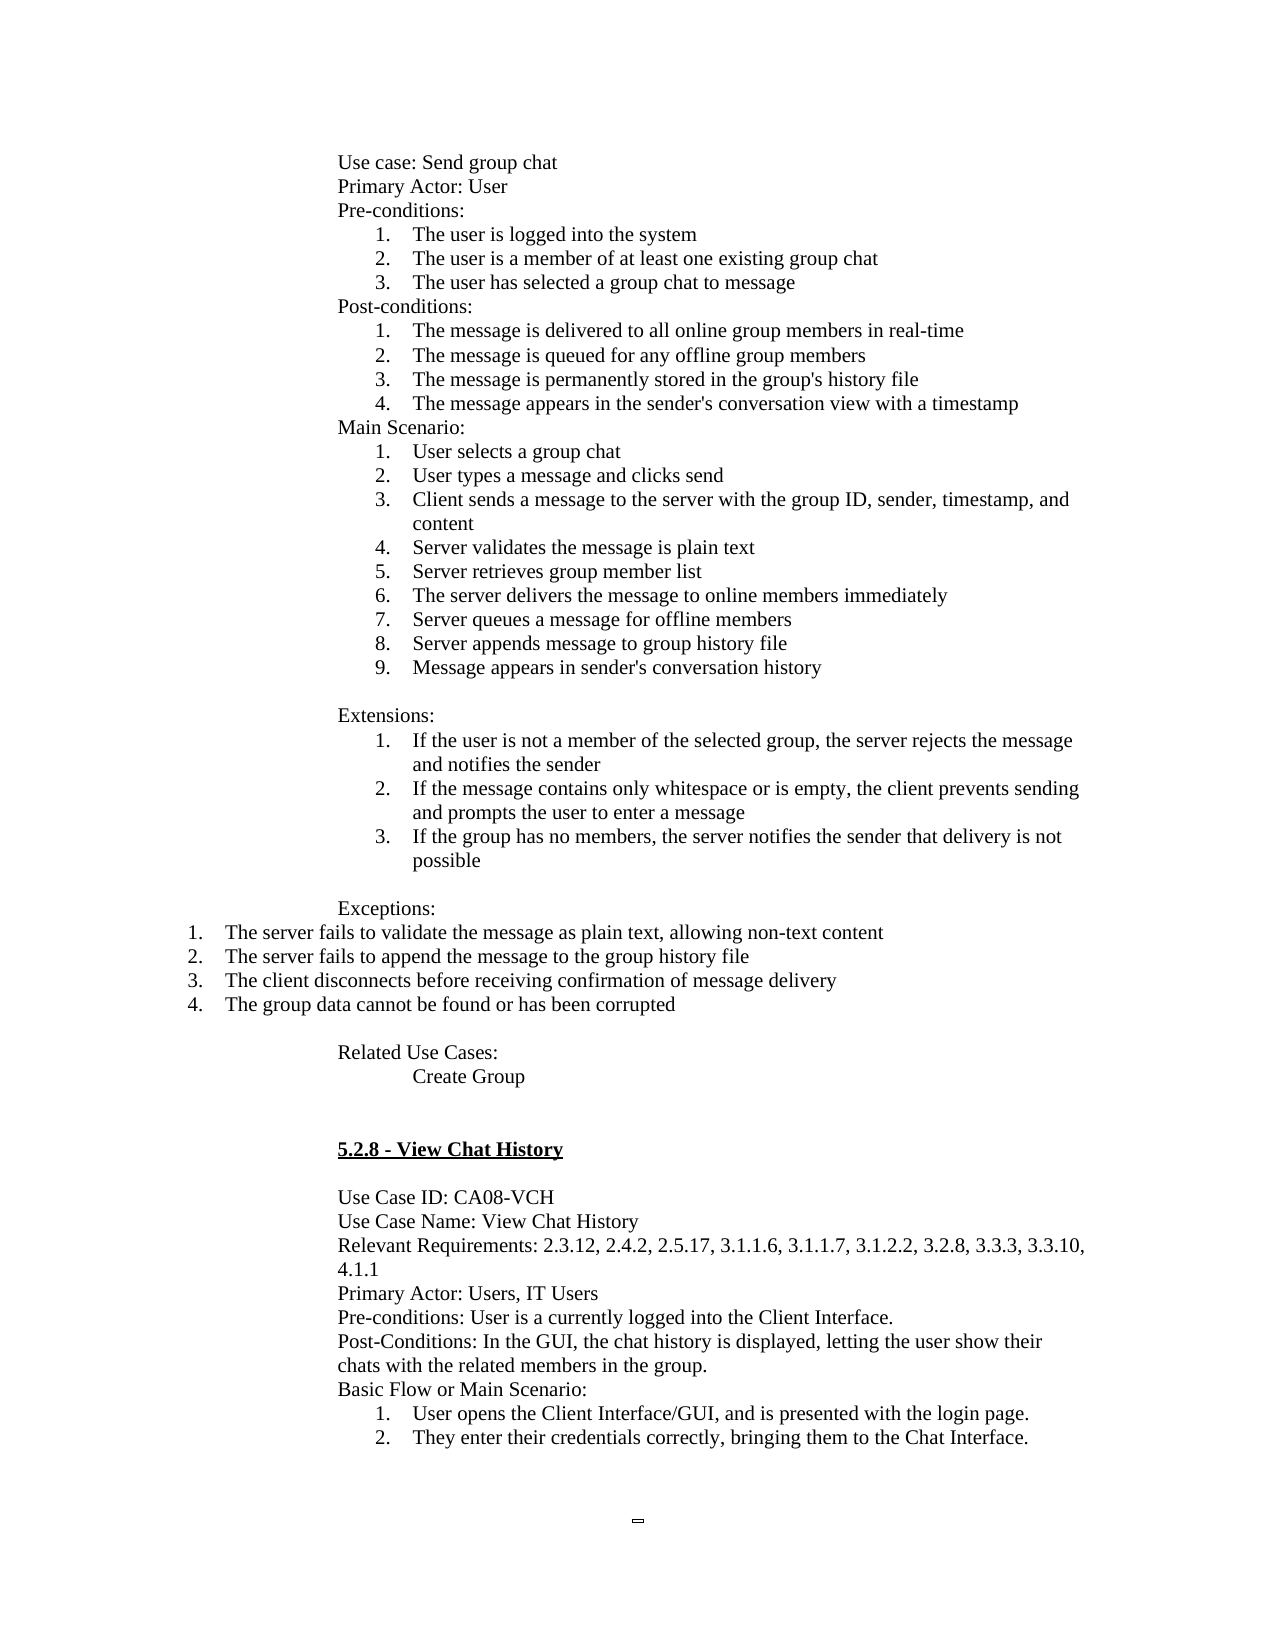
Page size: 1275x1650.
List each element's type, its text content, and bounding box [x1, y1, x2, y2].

list The server fails to validate the message as plain text, allowing non-text content [187, 920, 1087, 944]
list The user is a member of at least one existing group chat [375, 246, 1087, 270]
list User opens the Client Interface/GUI, and is presented with the login page. [375, 1401, 1087, 1425]
list If the message contains only whitespace or is empty, the client prevents sending and prompts the user to enter a message [375, 776, 1087, 824]
list The server fails to append the message to the group history file [187, 944, 1087, 968]
text Post-Conditions: In the GUI, the chat history is displayed, letting the user show their chats with the related members in the group. [337, 1329, 1087, 1377]
list If the group has no members, the server notifies the sender that delivery is not possible [375, 824, 1087, 872]
list If the user is not a member of the selected group, the server rejects the message and notifies the sender [375, 727, 1087, 776]
list The client disconnects before receiving confirmation of message delivery [187, 968, 1087, 992]
list The message is queued for any offline group members [375, 342, 1087, 367]
list Client sends a message to the server with the group ID, sender, timestamp, and content [375, 487, 1087, 535]
list Server retrieves group member list [375, 559, 1087, 583]
list User selects a group chat [375, 439, 1087, 463]
list Server validates the message is plain text [375, 535, 1087, 559]
list The user is logged into the system [375, 222, 1087, 246]
list Server appends message to group history file [375, 631, 1087, 655]
text Exceptions: [337, 896, 1087, 920]
text 5.2.8 - View Chat History [337, 1137, 1087, 1161]
text Relevant Requirements: 2.3.12, 2.4.2, 2.5.17, 3.1.1.6, 3.1.1.7, 3.1.2.2, 3.2.8, 3.3.3, 3.3.10, 4.1.1 [337, 1233, 1087, 1281]
text Main Scenario: [337, 415, 1087, 439]
list The user has selected a group chat to message [375, 270, 1087, 294]
text Extensions: [337, 703, 1087, 727]
text Use Case ID: CA08-VCH [337, 1185, 1087, 1209]
text Primary Actor: User [337, 174, 1087, 198]
text Pre-conditions: [337, 198, 1087, 222]
list Message appears in sender's conversation history [375, 655, 1087, 679]
text Create Group [337, 1064, 1087, 1088]
list The server delivers the message to online members immediately [375, 583, 1087, 607]
text Use case: Send group chat [337, 150, 1087, 174]
list The message is permanently stored in the group's history file [375, 367, 1087, 391]
text Use Case Name: View Chat History [337, 1209, 1087, 1233]
text Pre-conditions: User is a currently logged into the Client Interface. [337, 1305, 1087, 1329]
list Server queues a message for offline members [375, 607, 1087, 631]
list User types a message and clicks send [375, 463, 1087, 487]
list The group data cannot be found or has been corrupted [187, 992, 1087, 1016]
text Post-conditions: [337, 294, 1087, 318]
text Basic Flow or Main Scenario: [337, 1377, 1087, 1401]
list The message is delivered to all online group members in real-time [375, 318, 1087, 342]
list The message appears in the sender's conversation view with a timestamp [375, 391, 1087, 415]
list They enter their credentials correctly, bringing them to the Chat Interface. [375, 1425, 1087, 1449]
text Primary Actor: Users, IT Users [337, 1281, 1087, 1305]
text Related Use Cases: [337, 1040, 1087, 1064]
